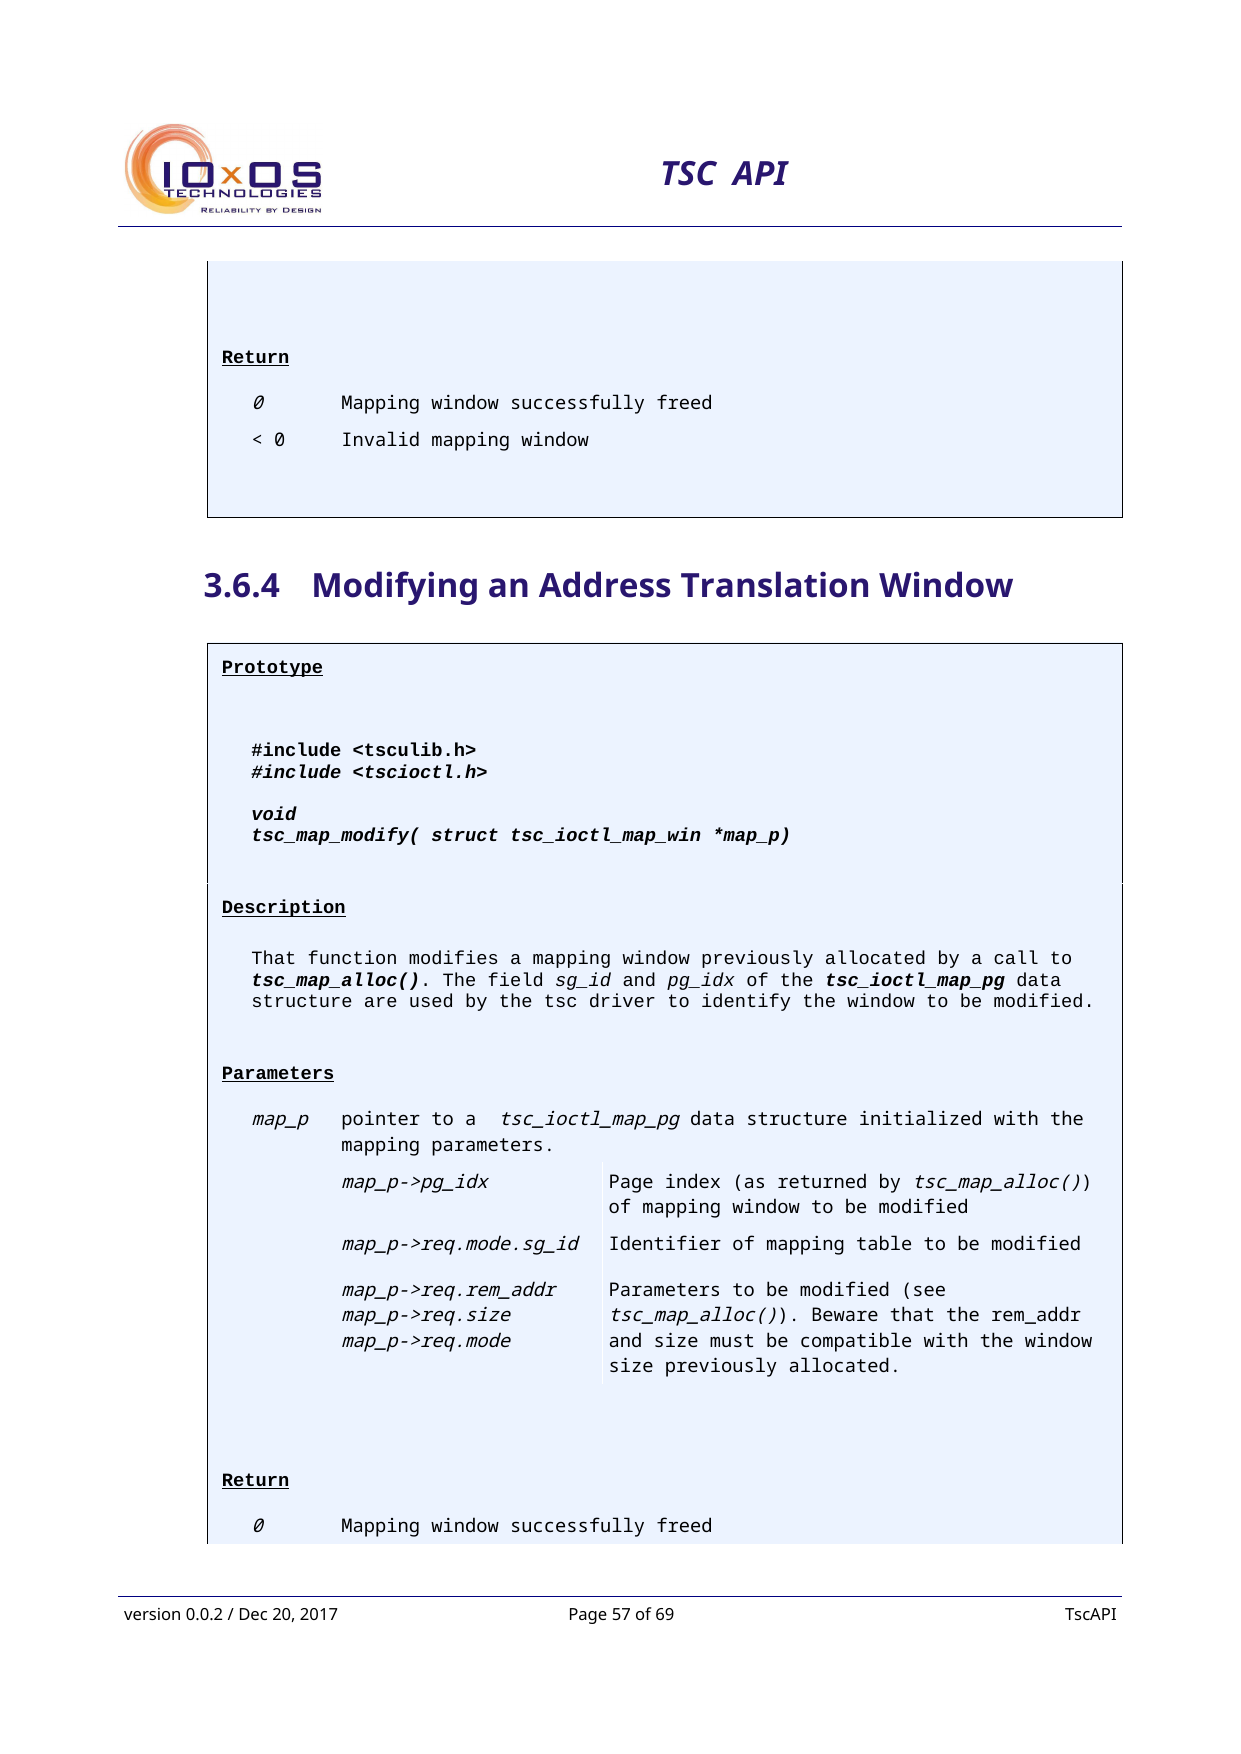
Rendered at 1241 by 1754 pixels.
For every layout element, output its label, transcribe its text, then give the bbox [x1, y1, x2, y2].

table_cell Page index (as returned by tsc_map_alloc()) of mapping window to be modified [603, 1162, 1122, 1225]
table_cell [208, 1162, 246, 1225]
picture [123, 123, 323, 217]
text tsc_map_modify( struct tsc_ioctl_map_win *map_p) [208, 826, 1122, 847]
table_cell map_p->req.rem_addr map_p->req.size map_p->req.mode [335, 1270, 602, 1384]
table_cell [208, 1270, 246, 1384]
table_cell [246, 1225, 335, 1270]
text void [208, 805, 1122, 826]
table_header 0 [246, 1507, 335, 1544]
text Prototype [208, 644, 1122, 676]
table_header Mapping window successfully freed [335, 384, 1122, 421]
table_header pointer to a tsc_ioctl_map_pg data structure initialized with the mapping parameters. [335, 1100, 1122, 1162]
text #include <tsculib.h> [208, 726, 1122, 762]
subtitle Return [208, 1456, 1122, 1507]
table_header [208, 1100, 246, 1162]
table_cell [246, 1270, 335, 1384]
subtitle Description [208, 883, 1122, 934]
subtitle Parameters [208, 1049, 1122, 1100]
table_cell Parameters to be modified (see tsc_map_alloc()). Beware that the rem_addr and size must be compatible with the window size previously allocated. [603, 1270, 1122, 1384]
table_cell Invalid mapping window [335, 421, 1122, 466]
table_header map_p [246, 1100, 335, 1162]
table_cell Identifier of mapping table to be modified [603, 1225, 1122, 1270]
text #include <tscioctl.h> [208, 762, 1122, 784]
subtitle Return [208, 333, 1122, 384]
table_cell map_p->pg_idx [335, 1162, 602, 1225]
text That function modifies a mapping window previously allocated by a call to tsc_map_alloc(). The field sg_id and pg_idx of the tsc_ioctl_map_pg data structure are used by the tsc driver to identify the window to be modified. [208, 934, 1122, 1013]
table_header [208, 384, 246, 421]
table_header Mapping window successfully freed [335, 1507, 1122, 1544]
table_cell map_p->req.mode.sg_id [335, 1225, 602, 1270]
table_header 0 [246, 384, 335, 421]
table_cell [208, 421, 246, 466]
table_cell [246, 1162, 335, 1225]
table_header [208, 1507, 246, 1544]
table_cell < 0 [246, 421, 335, 466]
subtitle Modifying an Address Translation Window [195, 562, 1122, 607]
table_cell [208, 1225, 246, 1270]
